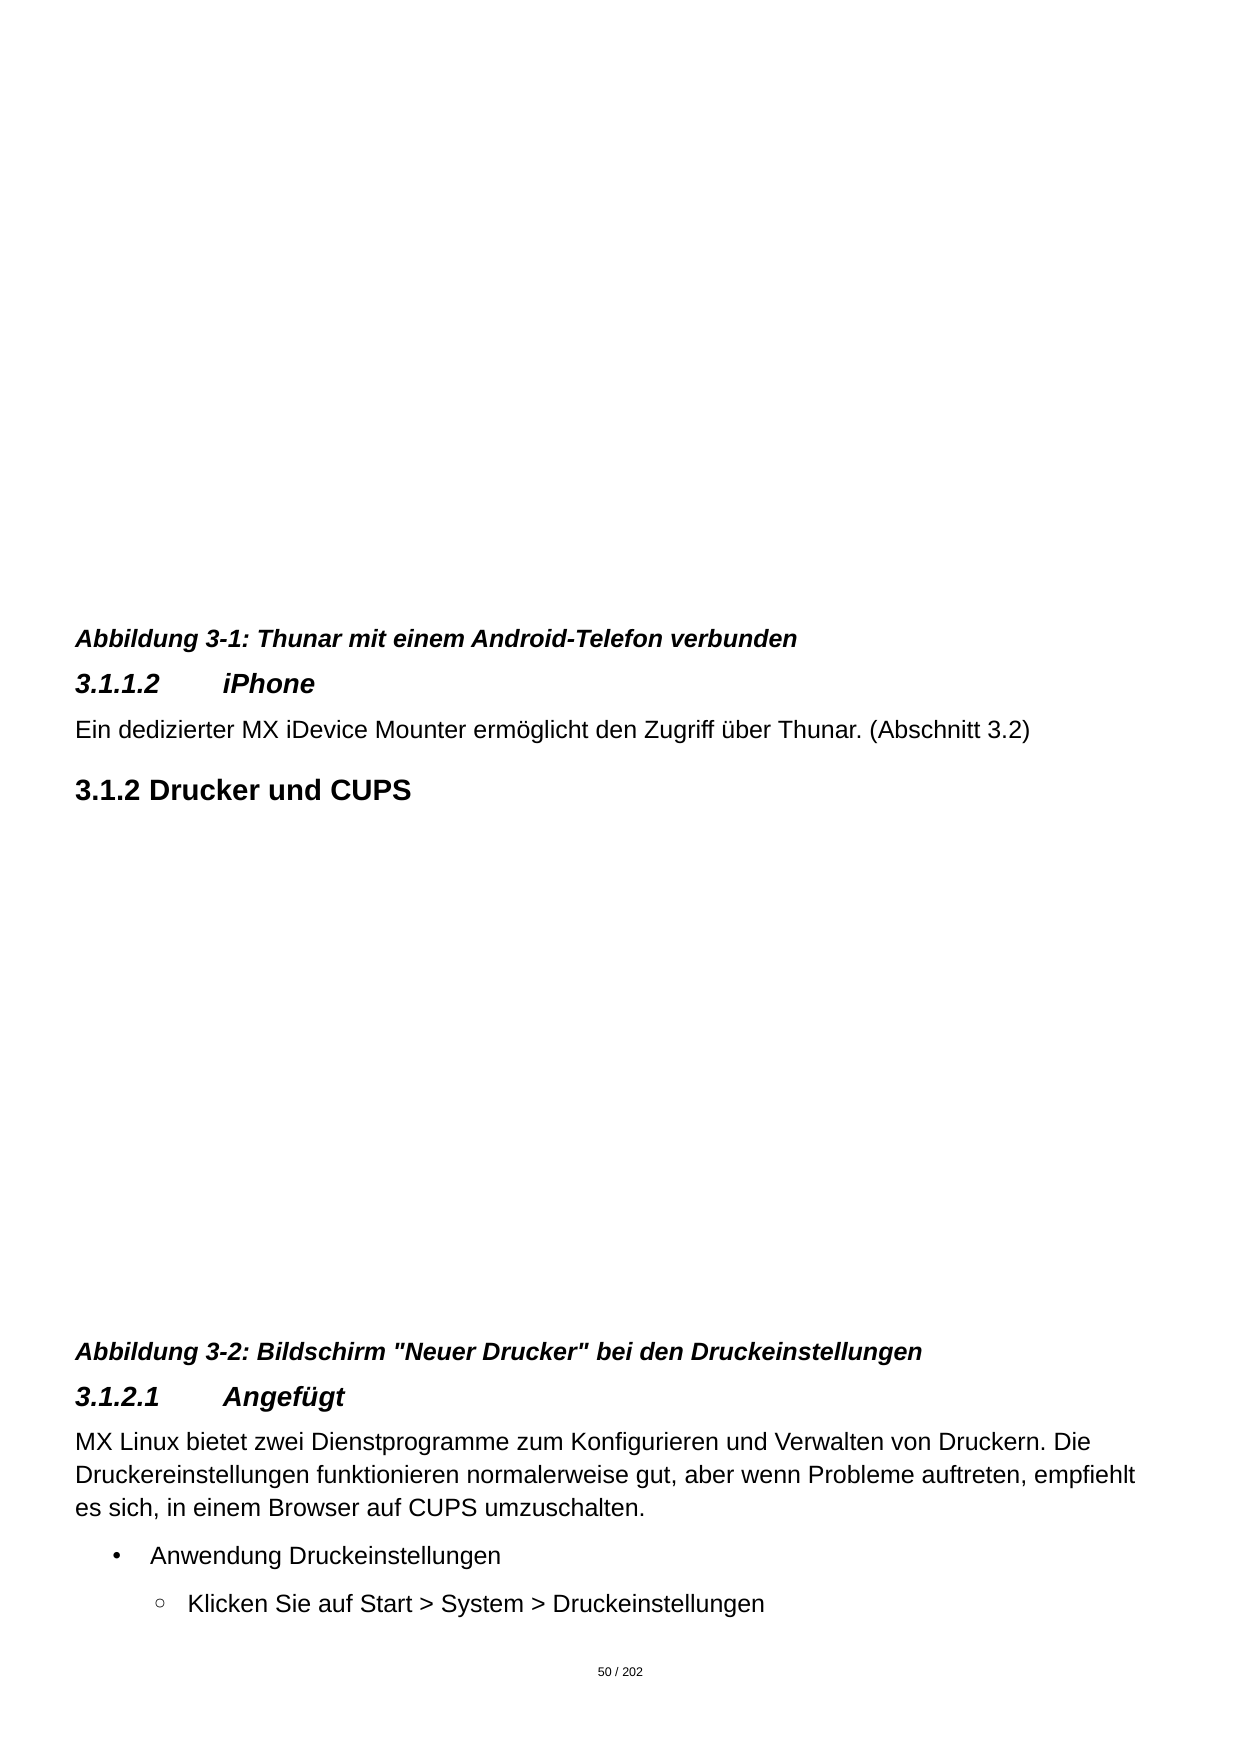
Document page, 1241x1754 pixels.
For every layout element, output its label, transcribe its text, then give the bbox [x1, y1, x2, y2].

text Abbildung 3-1: Thunar mit einem Android-Telefon verbunden [75, 75, 1166, 653]
list Anwendung Druckeinstellungen [112, 1541, 1166, 1570]
subtitle iPhone [75, 668, 1166, 699]
subtitle Drucker und CUPS [75, 773, 1166, 807]
text Ein dedizierter MX iDevice Mounter ermöglicht den Zugriff über Thunar. (Abschnitt 3.2) [75, 714, 1166, 743]
list Klicken Sie auf Start > System > Druckeinstellungen [150, 1589, 1166, 1618]
text Abbildung 3-2: Bildschirm "Neuer Drucker" bei den Druckeinstellungen [75, 819, 1166, 1365]
subtitle Angefügt [75, 1380, 1166, 1412]
text MX Linux bietet zwei Dienstprogramme zum Konfigurieren und Verwalten von Druckern. Die Druckereinstellungen funktionieren normalerweise gut, aber wenn Probleme auftreten, empfiehlt es sich, in einem Browser auf CUPS umzuschalten. [75, 1427, 1166, 1522]
